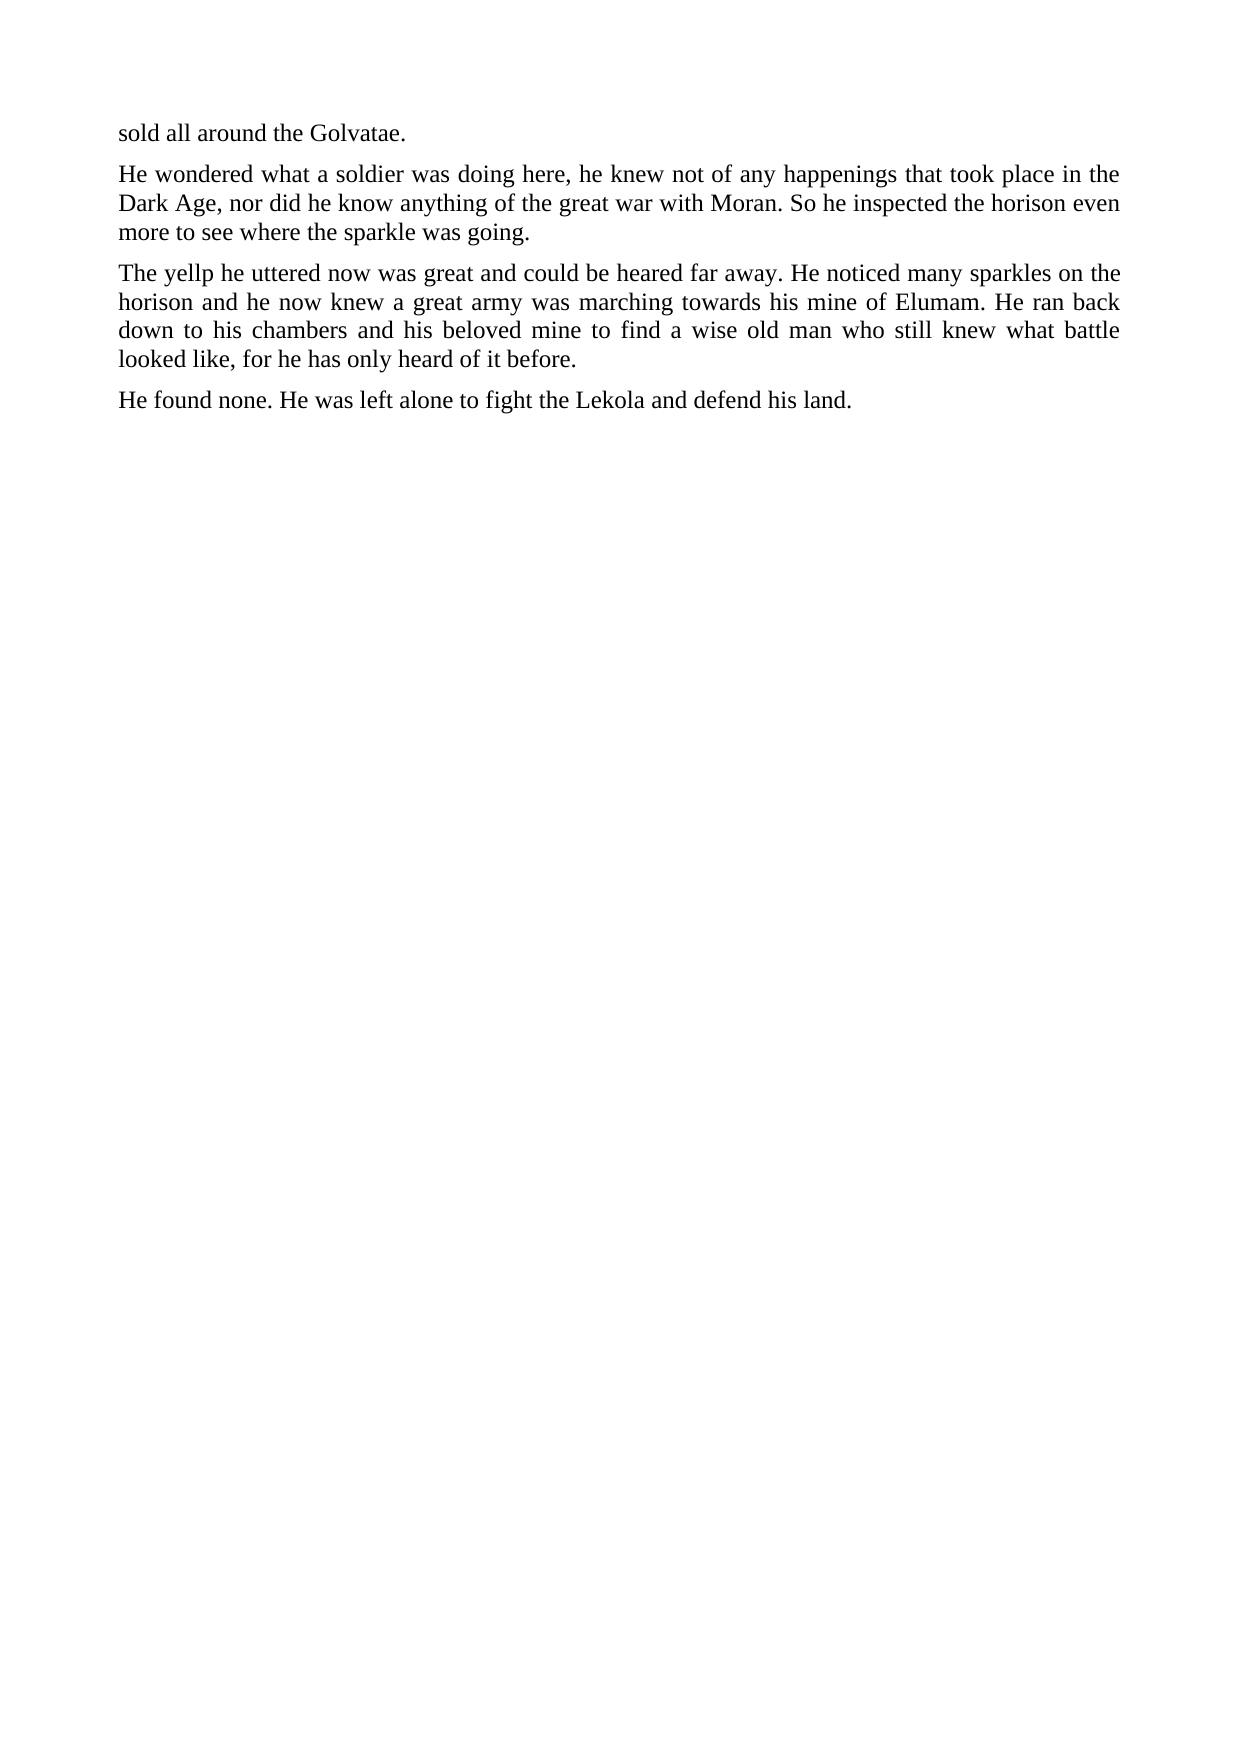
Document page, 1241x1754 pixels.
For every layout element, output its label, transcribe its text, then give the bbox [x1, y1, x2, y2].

text The yellp he uttered now was great and could be heared far away. He noticed many sparkles on the horison and he now knew a great army was marching towards his mine of Elumam. He ran back down to his chambers and his beloved mine to find a wise old man who still knew what battle looked like, for he has only heard of it before. [118, 258, 1122, 373]
text He found none. He was left alone to fight the Lekola and defend his land. [118, 386, 1122, 414]
text He wondered what a soldier was doing here, he knew not of any happenings that took place in the Dark Age, nor did he know anything of the great war with Moran. So he inspected the horison even more to see where the sparkle was going. [118, 159, 1122, 246]
text sold all around the Golvatae. [118, 118, 1122, 147]
